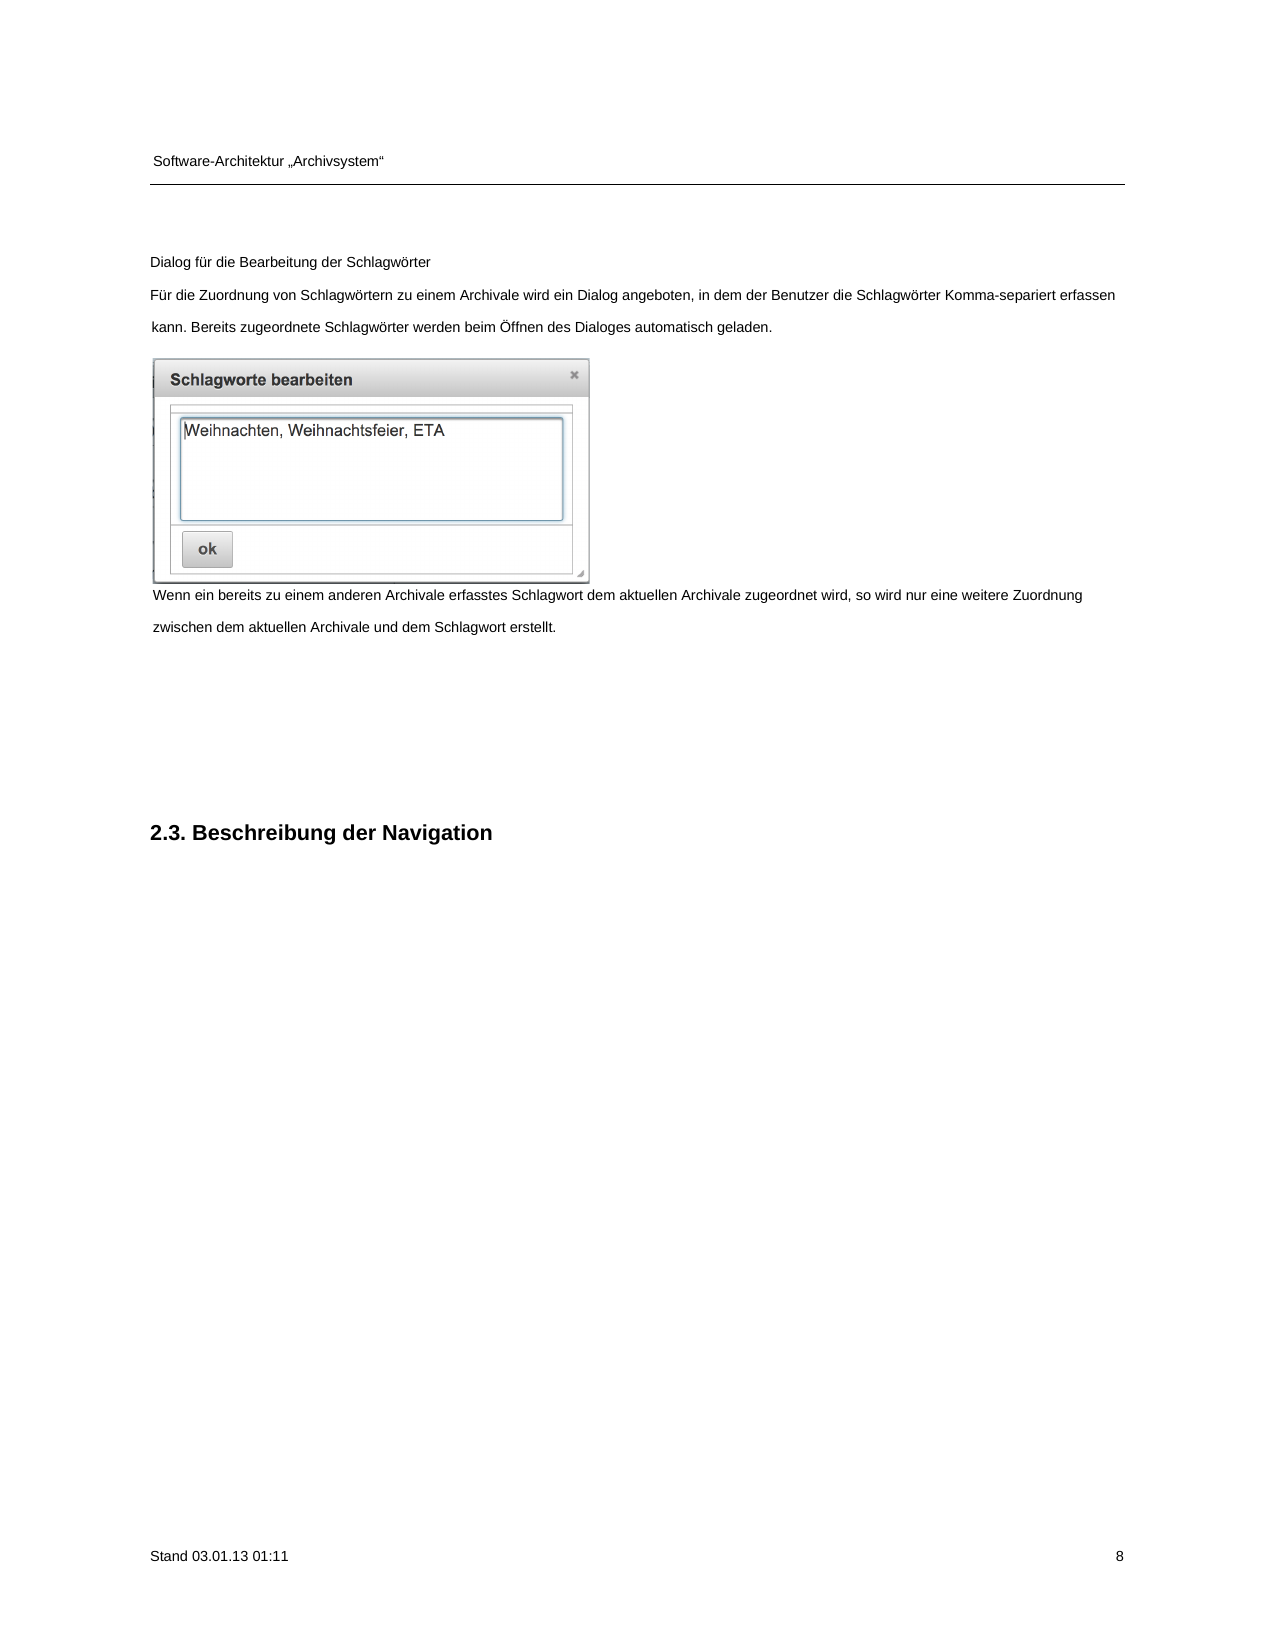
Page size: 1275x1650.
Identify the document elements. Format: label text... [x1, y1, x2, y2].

text Für die Zuordnung von Schlagwörtern zu einem Archivale wird ein Dialog angeboten, in dem der Benutzer die Schlagwörter Komma-separiert erfassen kann. Bereits zugeordnete Schlagwörter werden beim Öffnen des Dialoges automatisch geladen. [150, 287, 1125, 347]
text Dialog für die Bearbeitung der Schlagwörter [150, 255, 1125, 283]
subtitle Wenn ein bereits zu einem anderen Archivale erfasstes Schlagwort dem aktuellen Archivale zugeordnet wird, so wird nur eine weitere Zuordnung zwischen dem aktuellen Archivale und dem Schlagwort erstellt. [153, 351, 1125, 647]
subtitle 2.3. Beschreibung der Navigation [150, 820, 1125, 862]
picture [152, 358, 590, 584]
